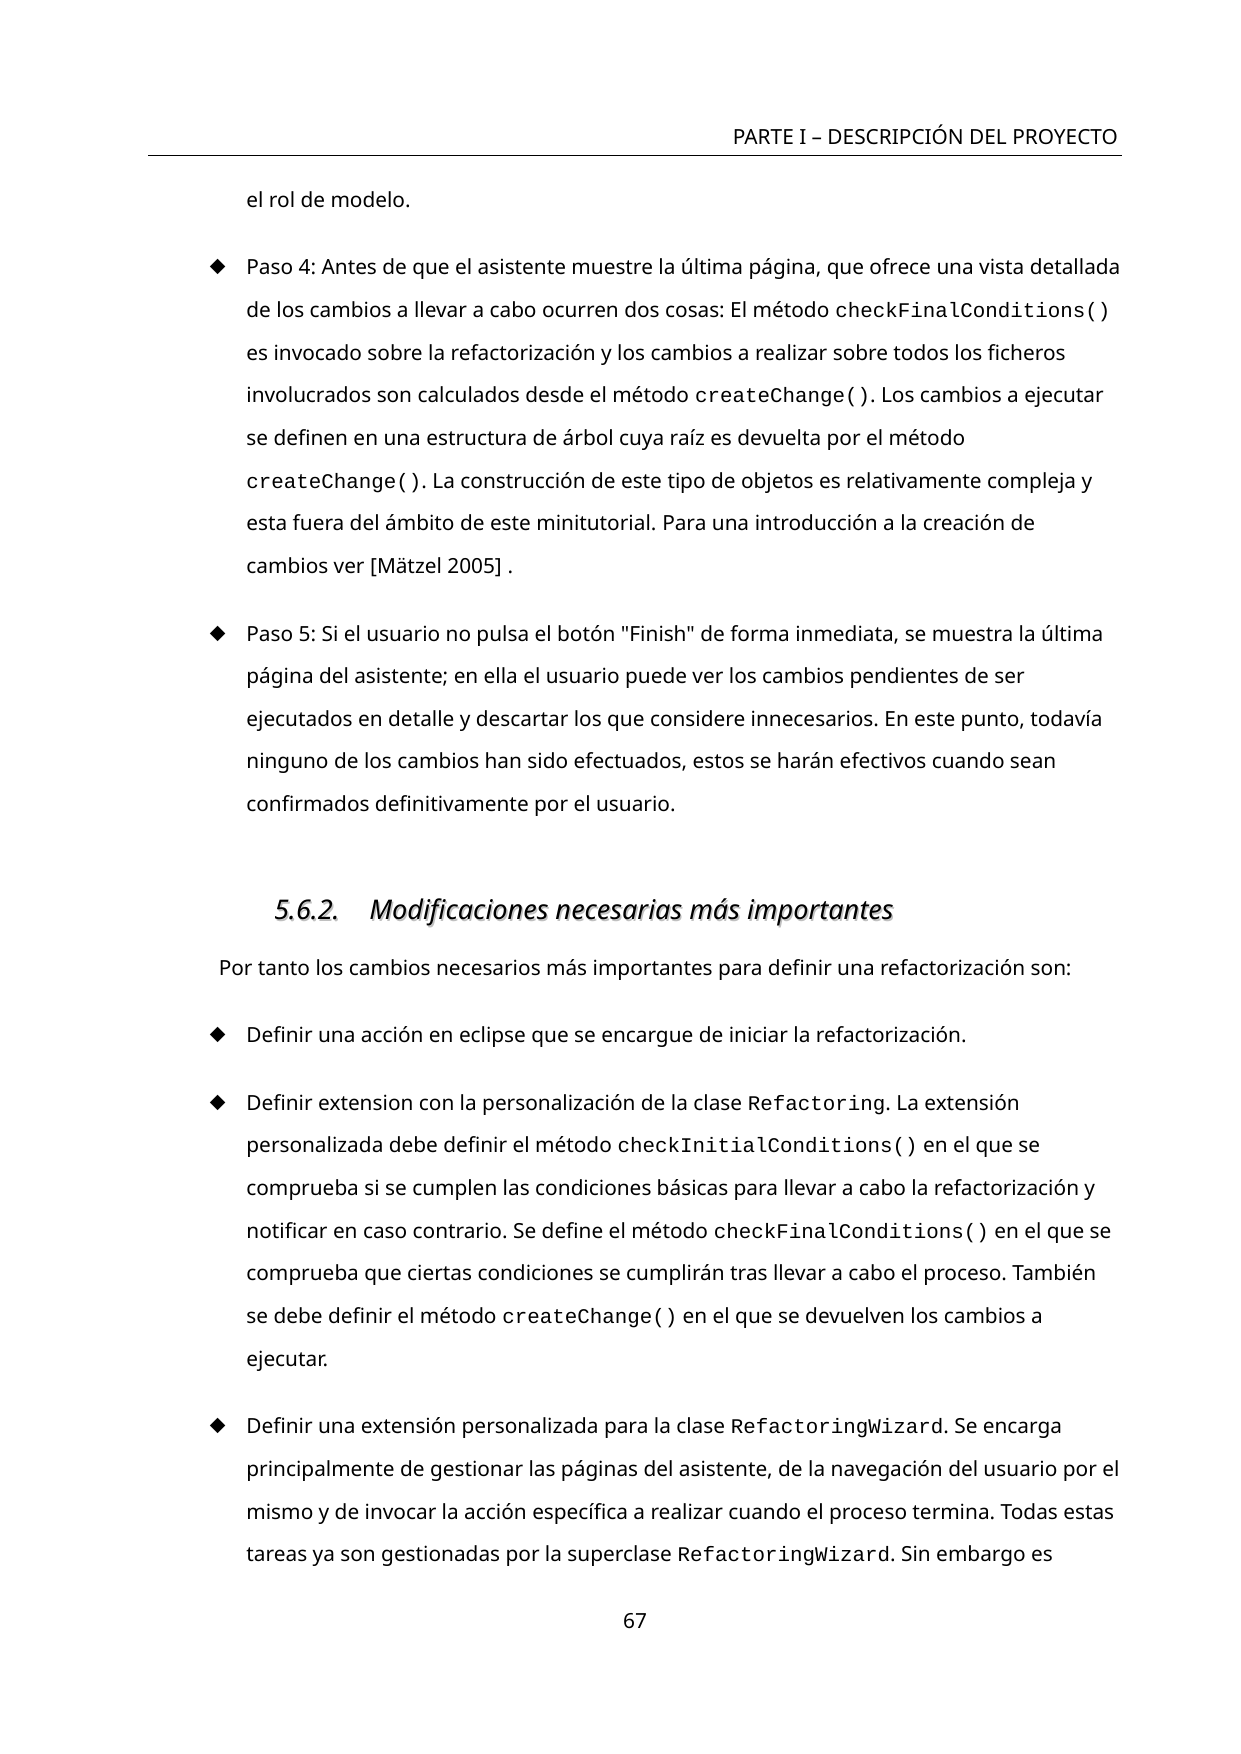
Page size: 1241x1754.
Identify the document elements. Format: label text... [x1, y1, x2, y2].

text Por tanto los cambios necesarios más importantes para definir una refactorización son: [148, 953, 1122, 981]
subtitle Modificaciones necesarias más importantes [339, 891, 1122, 928]
list Definir extension con la personalización de la clase Refactoring. La extensión personalizada debe definir el método checkInitialConditions() en el que se comprueba si se cumplen las condiciones básicas para llevar a cabo la refactorización y notificar en caso contrario. Se define el método checkFinalConditions() en el que se comprueba que ciertas condiciones se cumplirán tras llevar a cabo el proceso. También se debe definir el método createChange() en el que se devuelven los cambios a ejecutar. [209, 1088, 1122, 1372]
list Definir una acción en eclipse que se encargue de iniciar la refactorización. [209, 1020, 1122, 1049]
list Paso 5: Si el usuario no pulsa el botón "Finish" de forma inmediata, se muestra la última página del asistente; en ella el usuario puede ver los cambios pendientes de ser ejecutados en detalle y descartar los que considere innecesarios. En este punto, todavía ninguno de los cambios han sido efectuados, estos se harán efectivos cuando sean confirmados definitivamente por el usuario. [209, 619, 1122, 817]
list el rol de modelo. [209, 185, 1122, 213]
list Paso 4: Antes de que el asistente muestre la última página, que ofrece una vista detallada de los cambios a llevar a cabo ocurren dos cosas: El método checkFinalConditions() es invocado sobre la refactorización y los cambios a realizar sobre todos los ficheros involucrados son calculados desde el método createChange(). Los cambios a ejecutar se definen en una estructura de árbol cuya raíz es devuelta por el método createChange(). La construcción de este tipo de objetos es relativamente compleja y esta fuera del ámbito de este minitutorial. Para una introducción a la creación de cambios ver [Mätzel 2005] . [209, 252, 1122, 579]
list Definir una extensión personalizada para la clase RefactoringWizard. Se encarga principalmente de gestionar las páginas del asistente, de la navegación del usuario por el mismo y de invocar la acción específica a realizar cuando el proceso termina. Todas estas tareas ya son gestionadas por la superclase RefactoringWizard. Sin embargo es [209, 1411, 1122, 1568]
